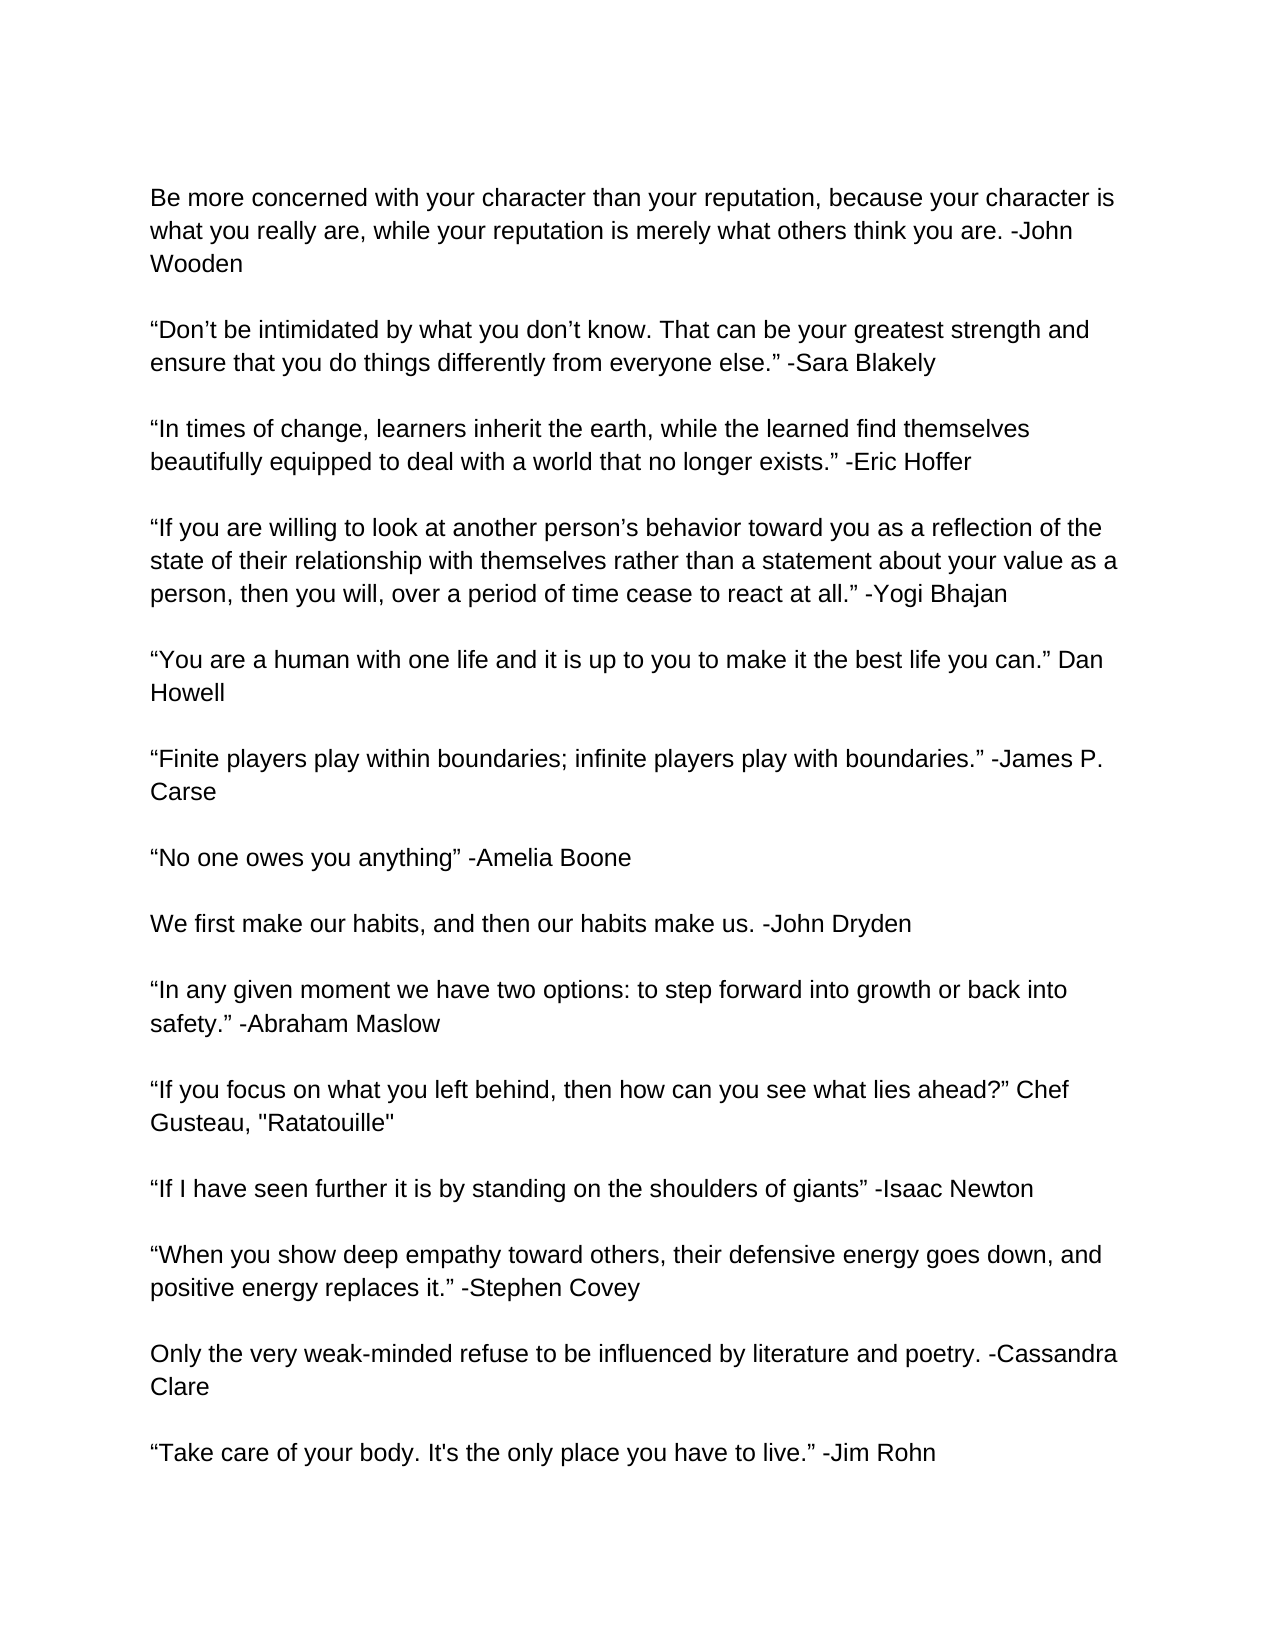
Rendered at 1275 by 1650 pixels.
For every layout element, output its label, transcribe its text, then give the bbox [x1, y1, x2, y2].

text Only the very weak-minded refuse to be influenced by literature and poetry. -Cassandra Clare [150, 1339, 1125, 1401]
text “No one owes you anything” -Amelia Boone [150, 843, 1125, 872]
text “When you show deep empathy toward others, their defensive energy goes down, and positive energy replaces it.” -Stephen Covey [150, 1240, 1125, 1301]
text “In any given moment we have two options: to step forward into growth or back into safety.” -Abraham Maslow [150, 976, 1125, 1037]
text “If I have seen further it is by standing on the shoulders of giants” -Isaac Newton [150, 1174, 1125, 1202]
text “If you focus on what you left behind, then how can you see what lies ahead?” Chef Gusteau, "Ratatouille" [150, 1074, 1125, 1136]
text “Finite players play within boundaries; infinite players play with boundaries.” -James P. Carse [150, 744, 1125, 806]
text “If you are willing to look at another person’s behavior toward you as a reflection of the state of their relationship with themselves rather than a statement about your value as a person, then you will, over a period of time cease to react at all.” -Yogi Bhajan [150, 513, 1125, 608]
text Be more concerned with your character than your reputation, because your character is what you really are, while your reputation is merely what others think you are. -John Wooden [150, 183, 1125, 278]
text “Take care of your body. It's the only place you have to live.” -Jim Rohn [150, 1438, 1125, 1467]
text “You are a human with one life and it is up to you to make it the best life you can.” Dan Howell [150, 645, 1125, 707]
text “Don’t be intimidated by what you don’t know. That can be your greatest strength and ensure that you do things differently from everyone else.” -Sara Blakely [150, 315, 1125, 377]
text “In times of change, learners inherit the earth, while the learned find themselves beautifully equipped to deal with a world that no longer exists.” -Eric Hoffer [150, 414, 1125, 476]
text We first make our habits, and then our habits make us. -John Dryden [150, 909, 1125, 938]
